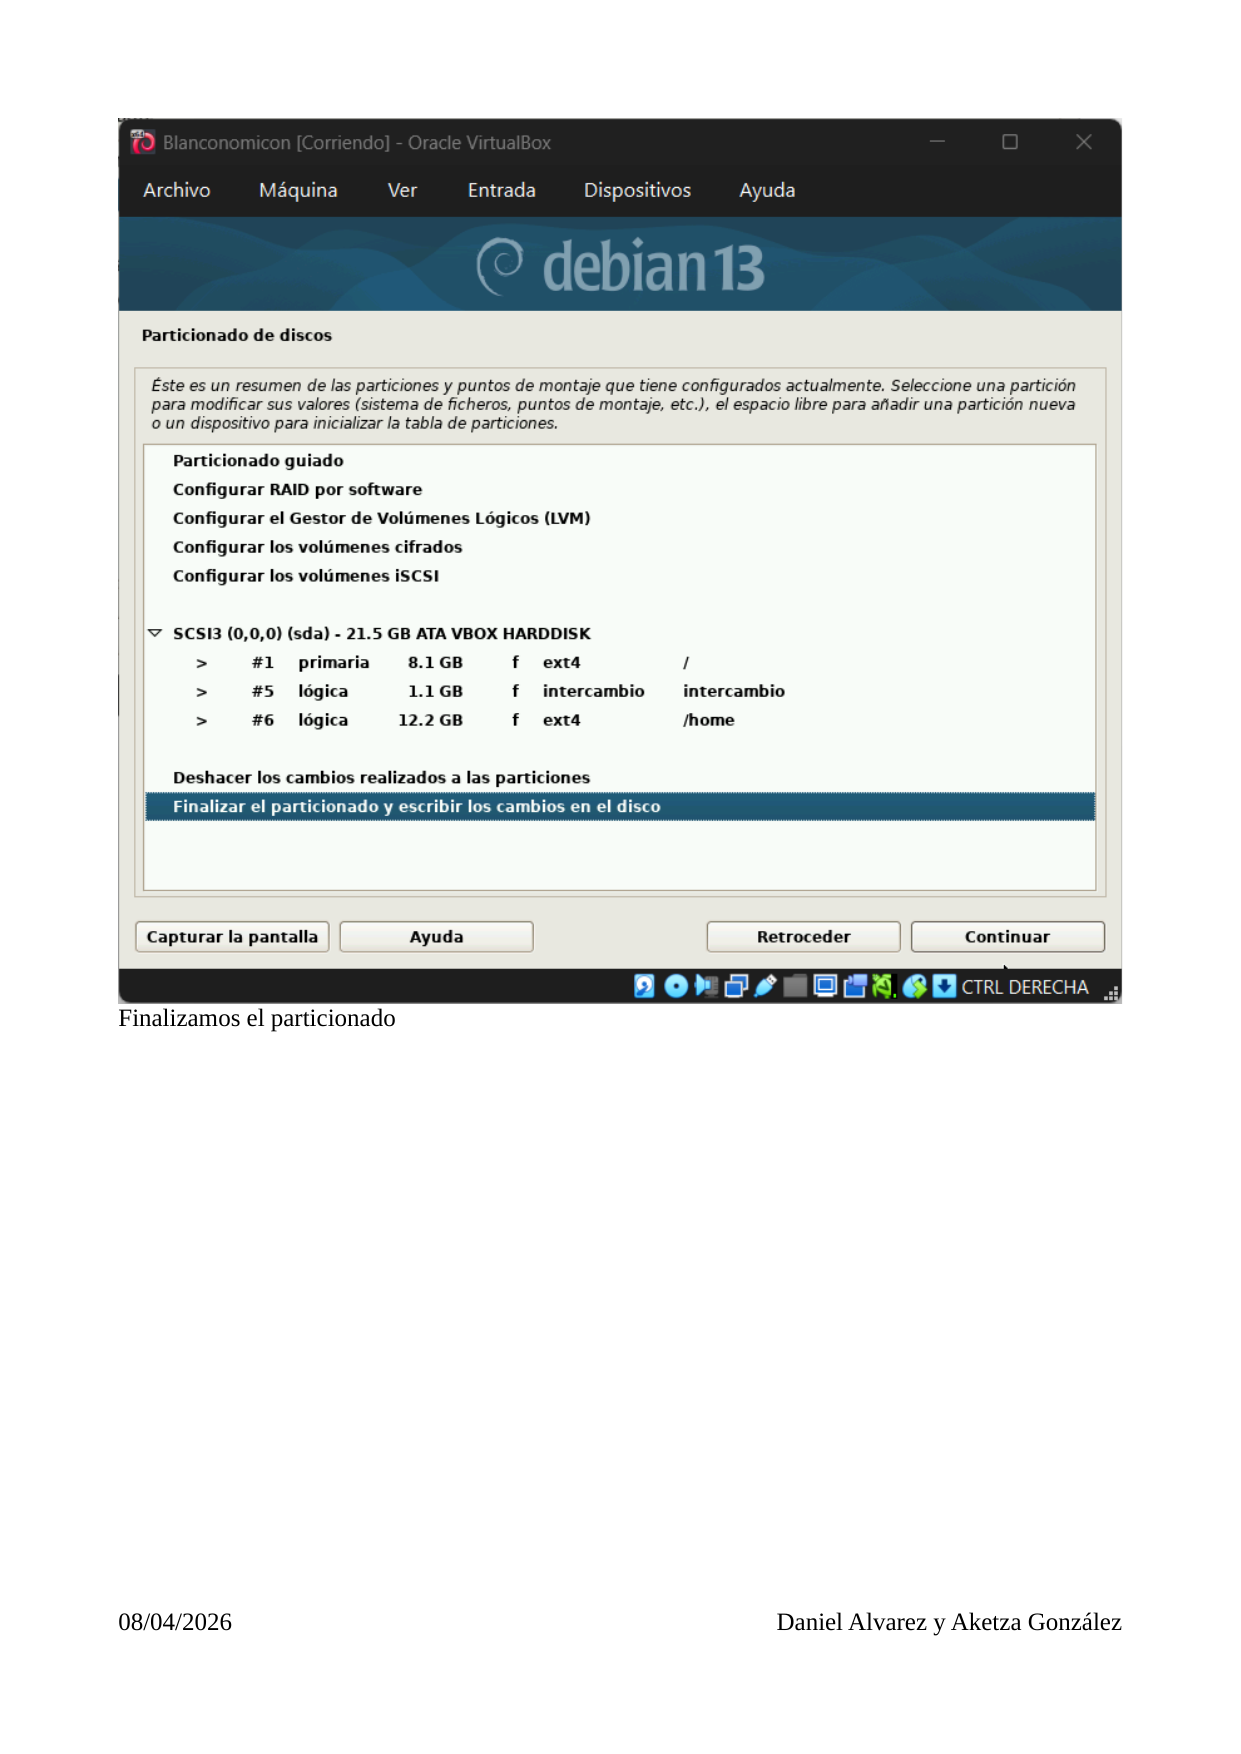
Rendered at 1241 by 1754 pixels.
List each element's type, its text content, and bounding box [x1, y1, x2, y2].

text Finalizamos el particionado [118, 1004, 1122, 1032]
picture [118, 118, 1123, 1004]
